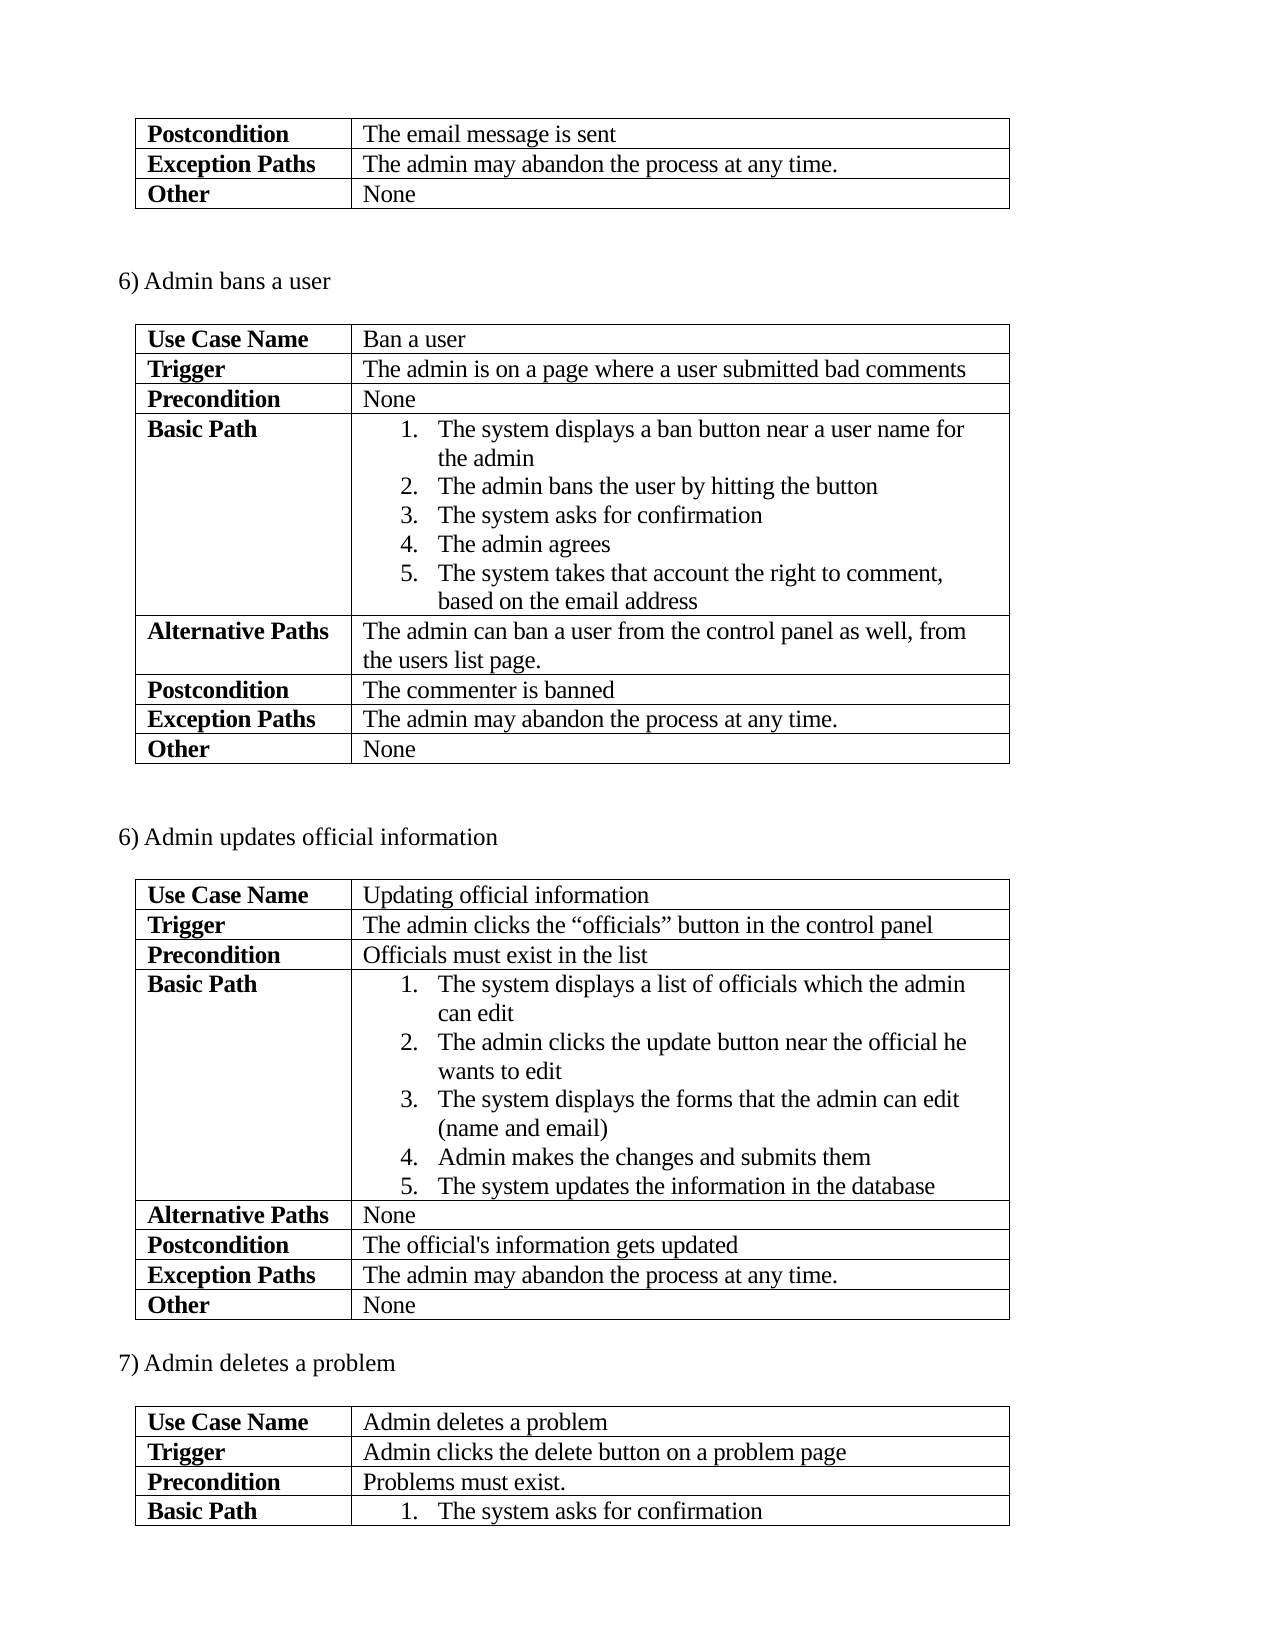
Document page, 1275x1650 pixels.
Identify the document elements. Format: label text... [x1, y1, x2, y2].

table_cell The admin may abandon the process at any time. [352, 1260, 1009, 1289]
table_cell The system asks for confirmation The admin agrees The system deletes the problem from the database [352, 1496, 1009, 1525]
table_cell Basic Path [136, 414, 351, 615]
table_cell Exception Paths [136, 705, 351, 733]
table_cell The system displays a ban button near a user name for the admin The admin bans the user by hitting the button The system asks for confirmation The admin agrees The system takes that account the right to comment, based on the email address [352, 414, 1009, 615]
table_cell The email message is sent [352, 119, 1009, 148]
table_cell The commenter is banned [352, 675, 1009, 703]
table_cell The admin is on a page where a user submitted bad comments [352, 354, 1009, 383]
table_cell Precondition [136, 940, 351, 968]
table_header Admin deletes a problem [352, 1407, 1009, 1436]
text 6) Admin updates official information [118, 822, 1157, 850]
table_cell None [352, 1201, 1009, 1229]
text 6) Admin bans a user [118, 266, 1157, 295]
table_cell Basic Path [136, 970, 351, 1199]
table_cell Other [136, 1290, 351, 1319]
text 7) Admin deletes a problem [118, 1348, 1157, 1377]
table_cell Alternative Paths [136, 616, 351, 674]
table_cell The system displays a list of officials which the admin can edit The admin clicks the update button near the official he wants to edit The system displays the forms that the admin can edit (name and email) Admin makes the changes and submits them The system updates the information in the database [352, 970, 1009, 1199]
table_cell None [352, 734, 1009, 763]
table_header Use Case Name [136, 880, 351, 909]
table_cell Exception Paths [136, 1260, 351, 1289]
table_cell Exception Paths [136, 149, 351, 178]
table_cell Officials must exist in the list [352, 940, 1009, 968]
table_cell None [352, 384, 1009, 413]
table_cell The admin clicks the “officials” button in the control panel [352, 910, 1009, 939]
table_cell Precondition [136, 1467, 351, 1495]
table_header Use Case Name [136, 325, 351, 353]
table_cell None [352, 1290, 1009, 1319]
table_header Updating official information [352, 880, 1009, 909]
table_cell The admin may abandon the process at any time. [352, 149, 1009, 178]
table_cell Trigger [136, 910, 351, 939]
table_cell Alternative Paths [136, 1201, 351, 1229]
table_cell Postcondition [136, 119, 351, 148]
table_cell Other [136, 734, 351, 763]
table_cell Postcondition [136, 1230, 351, 1259]
table_cell None [352, 179, 1009, 207]
table_cell Other [136, 179, 351, 207]
table_cell Problems must exist. [352, 1467, 1009, 1495]
table_header Use Case Name [136, 1407, 351, 1436]
table_cell The admin can ban a user from the control panel as well, from the users list page. [352, 616, 1009, 674]
table_cell Basic Path [136, 1496, 351, 1525]
table_cell The official's information gets updated [352, 1230, 1009, 1259]
table_cell Postcondition [136, 675, 351, 703]
table_cell The admin may abandon the process at any time. [352, 705, 1009, 733]
table_cell Admin clicks the delete button on a problem page [352, 1437, 1009, 1466]
table_cell Trigger [136, 354, 351, 383]
table_cell Trigger [136, 1437, 351, 1466]
table_header Ban a user [352, 325, 1009, 353]
table_cell Precondition [136, 384, 351, 413]
